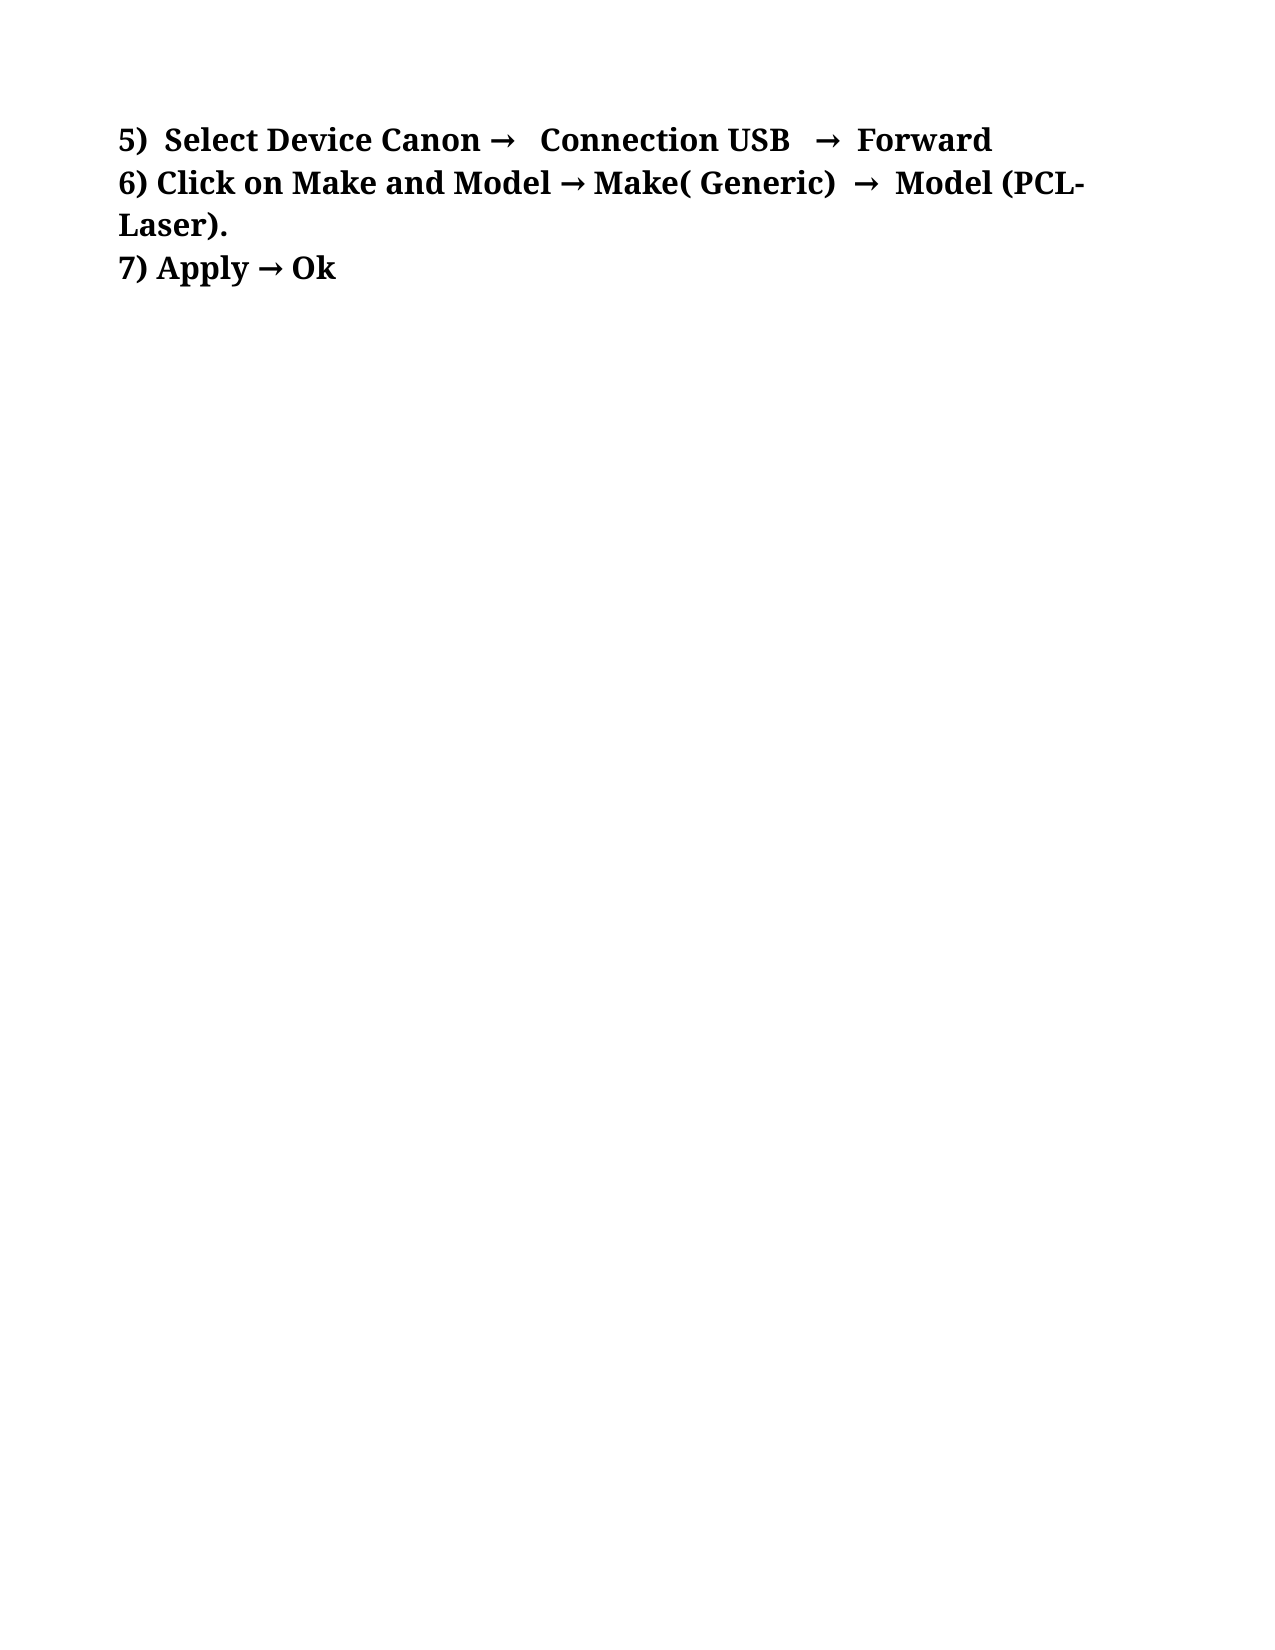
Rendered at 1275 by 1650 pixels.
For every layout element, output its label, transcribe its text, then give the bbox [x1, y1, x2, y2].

text 6) Click on Make and Model → Make( Generic) → Model (PCL-Laser). [118, 161, 1157, 246]
text 7) Apply → Ok [118, 246, 1157, 288]
text 5) Select Device Canon → Connection USB → Forward [118, 118, 1157, 161]
